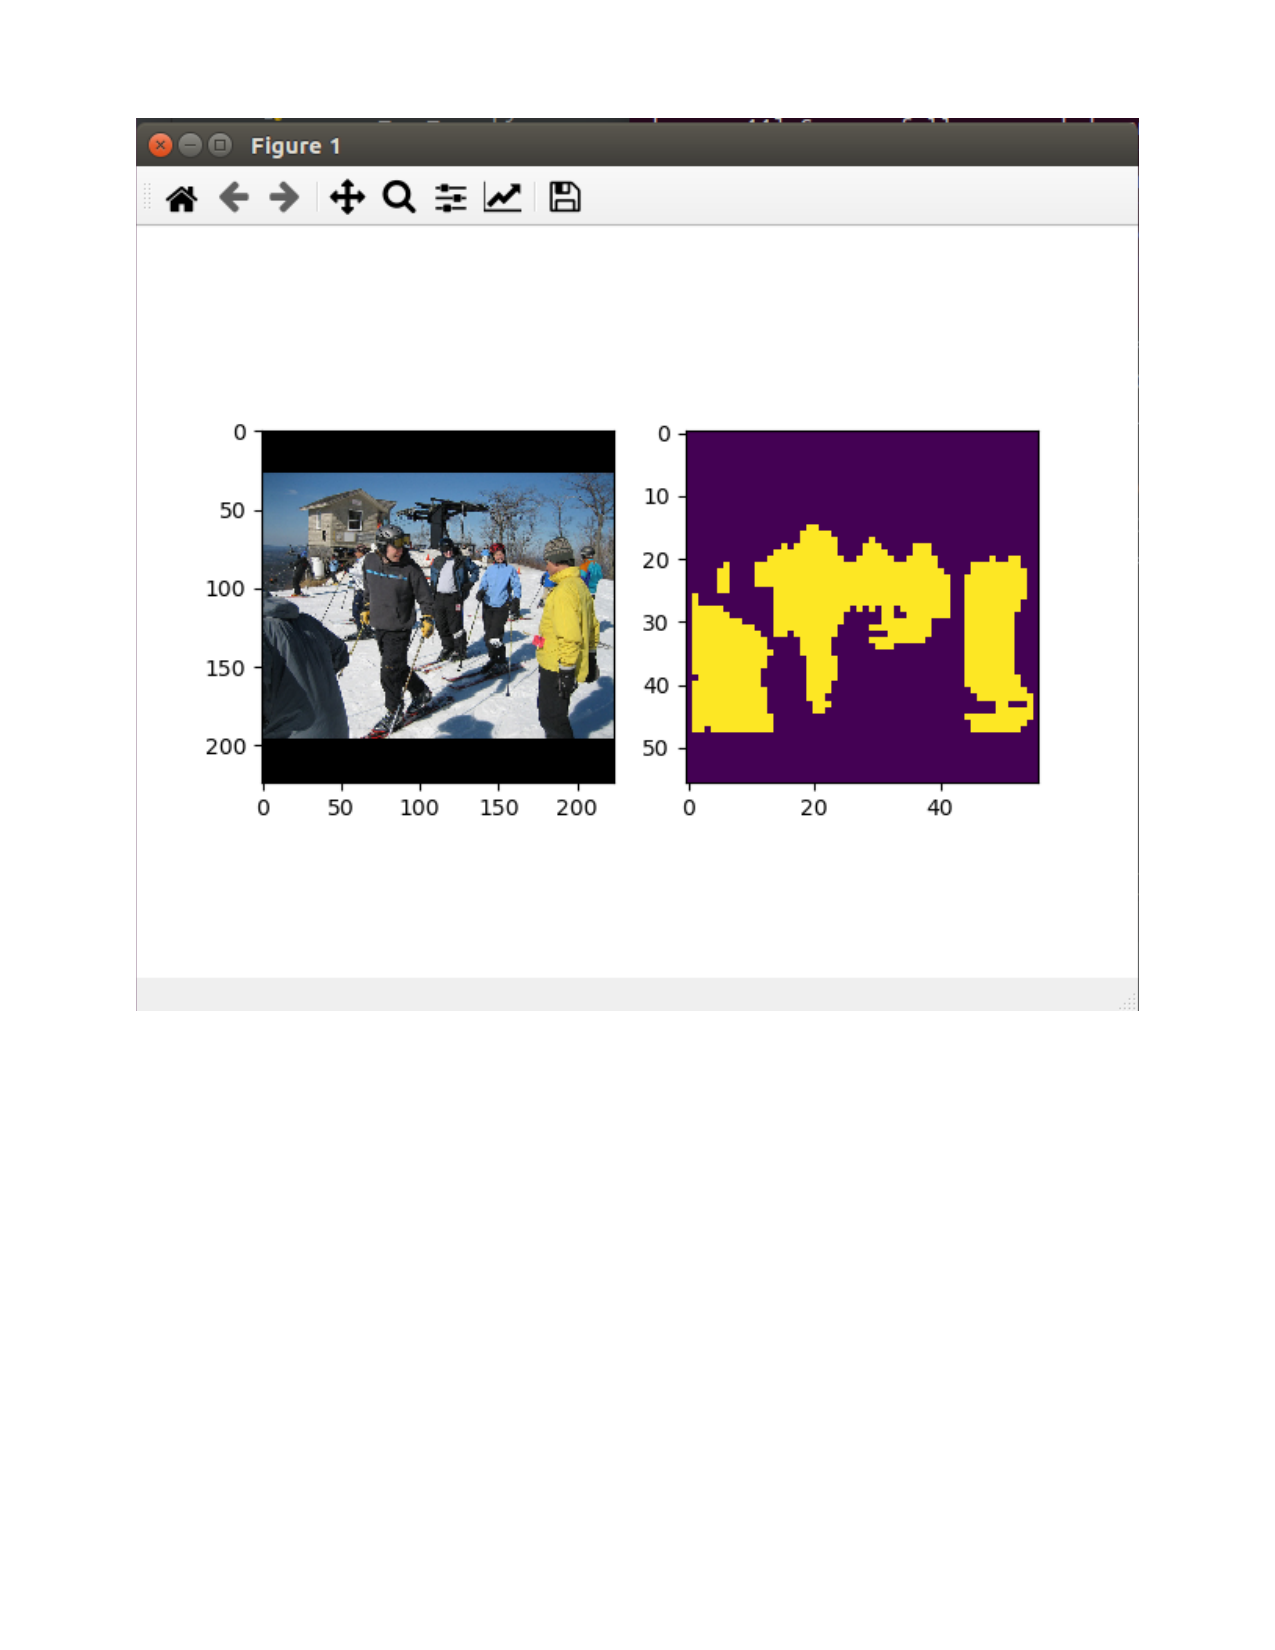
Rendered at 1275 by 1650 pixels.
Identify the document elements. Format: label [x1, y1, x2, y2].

picture [136, 118, 1139, 1011]
